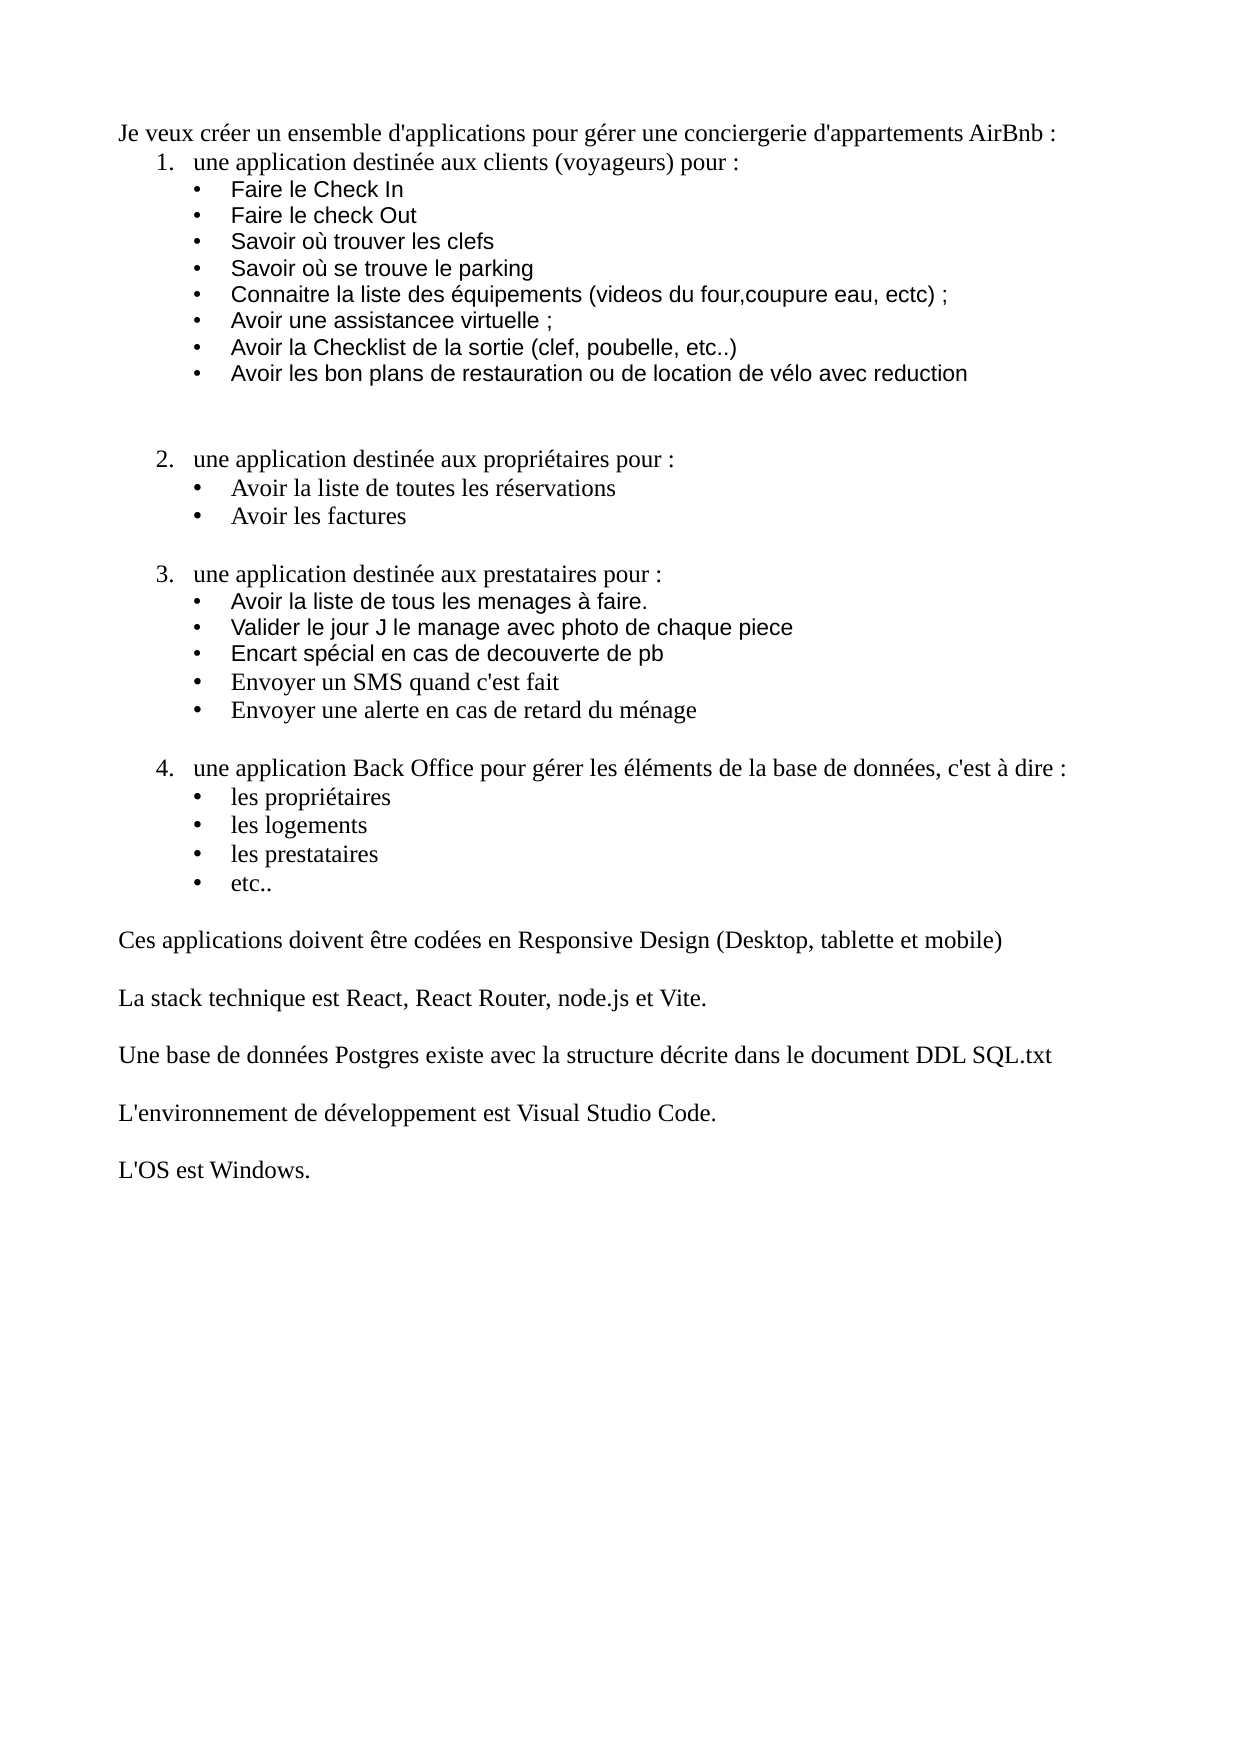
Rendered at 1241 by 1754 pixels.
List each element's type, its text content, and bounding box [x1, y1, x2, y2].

list Envoyer un SMS quand c'est fait [193, 667, 1122, 696]
list Savoir où trouver les clefs [193, 228, 1122, 255]
list une application Back Office pour gérer les éléments de la base de données, c'est à dire : [156, 753, 1122, 782]
list etc.. [193, 868, 1122, 897]
list Avoir la liste de tous les menages à faire. [193, 588, 1122, 614]
text L'environnement de développement est Visual Studio Code. [118, 1098, 1122, 1127]
list Savoir où se trouve le parking [193, 255, 1122, 281]
list Faire le check Out [193, 202, 1122, 228]
list une application destinée aux clients (voyageurs) pour : [156, 147, 1122, 176]
list Avoir la Checklist de la sortie (clef, poubelle, etc..) [193, 334, 1122, 360]
list les propriétaires [193, 782, 1122, 811]
list Connaitre la liste des équipements (videos du four,coupure eau, ectc) ; [193, 281, 1122, 307]
list Valider le jour J le manage avec photo de chaque piece [193, 614, 1122, 640]
list Avoir les bon plans de restauration ou de location de vélo avec reduction [193, 360, 1122, 386]
text Une base de données Postgres existe avec la structure décrite dans le document DDL SQL.txt [118, 1041, 1122, 1069]
list les logements [193, 811, 1122, 839]
text Je veux créer un ensemble d'applications pour gérer une conciergerie d'appartements AirBnb : [118, 118, 1122, 147]
list une application destinée aux prestataires pour : [156, 559, 1122, 588]
list Encart spécial en cas de decouverte de pb [193, 640, 1122, 667]
list les prestataires [193, 839, 1122, 868]
list Envoyer une alerte en cas de retard du ménage [193, 696, 1122, 724]
text L'OS est Windows. [118, 1156, 1122, 1184]
list Faire le Check In [193, 176, 1122, 202]
list une application destinée aux propriétaires pour : [156, 444, 1122, 473]
text La stack technique est React, React Router, node.js et Vite. [118, 983, 1122, 1012]
list Avoir la liste de toutes les réservations [193, 473, 1122, 501]
text Ces applications doivent être codées en Responsive Design (Desktop, tablette et mobile) [118, 926, 1122, 954]
list Avoir les factures [193, 501, 1122, 530]
list Avoir une assistancee virtuelle ; [193, 307, 1122, 334]
